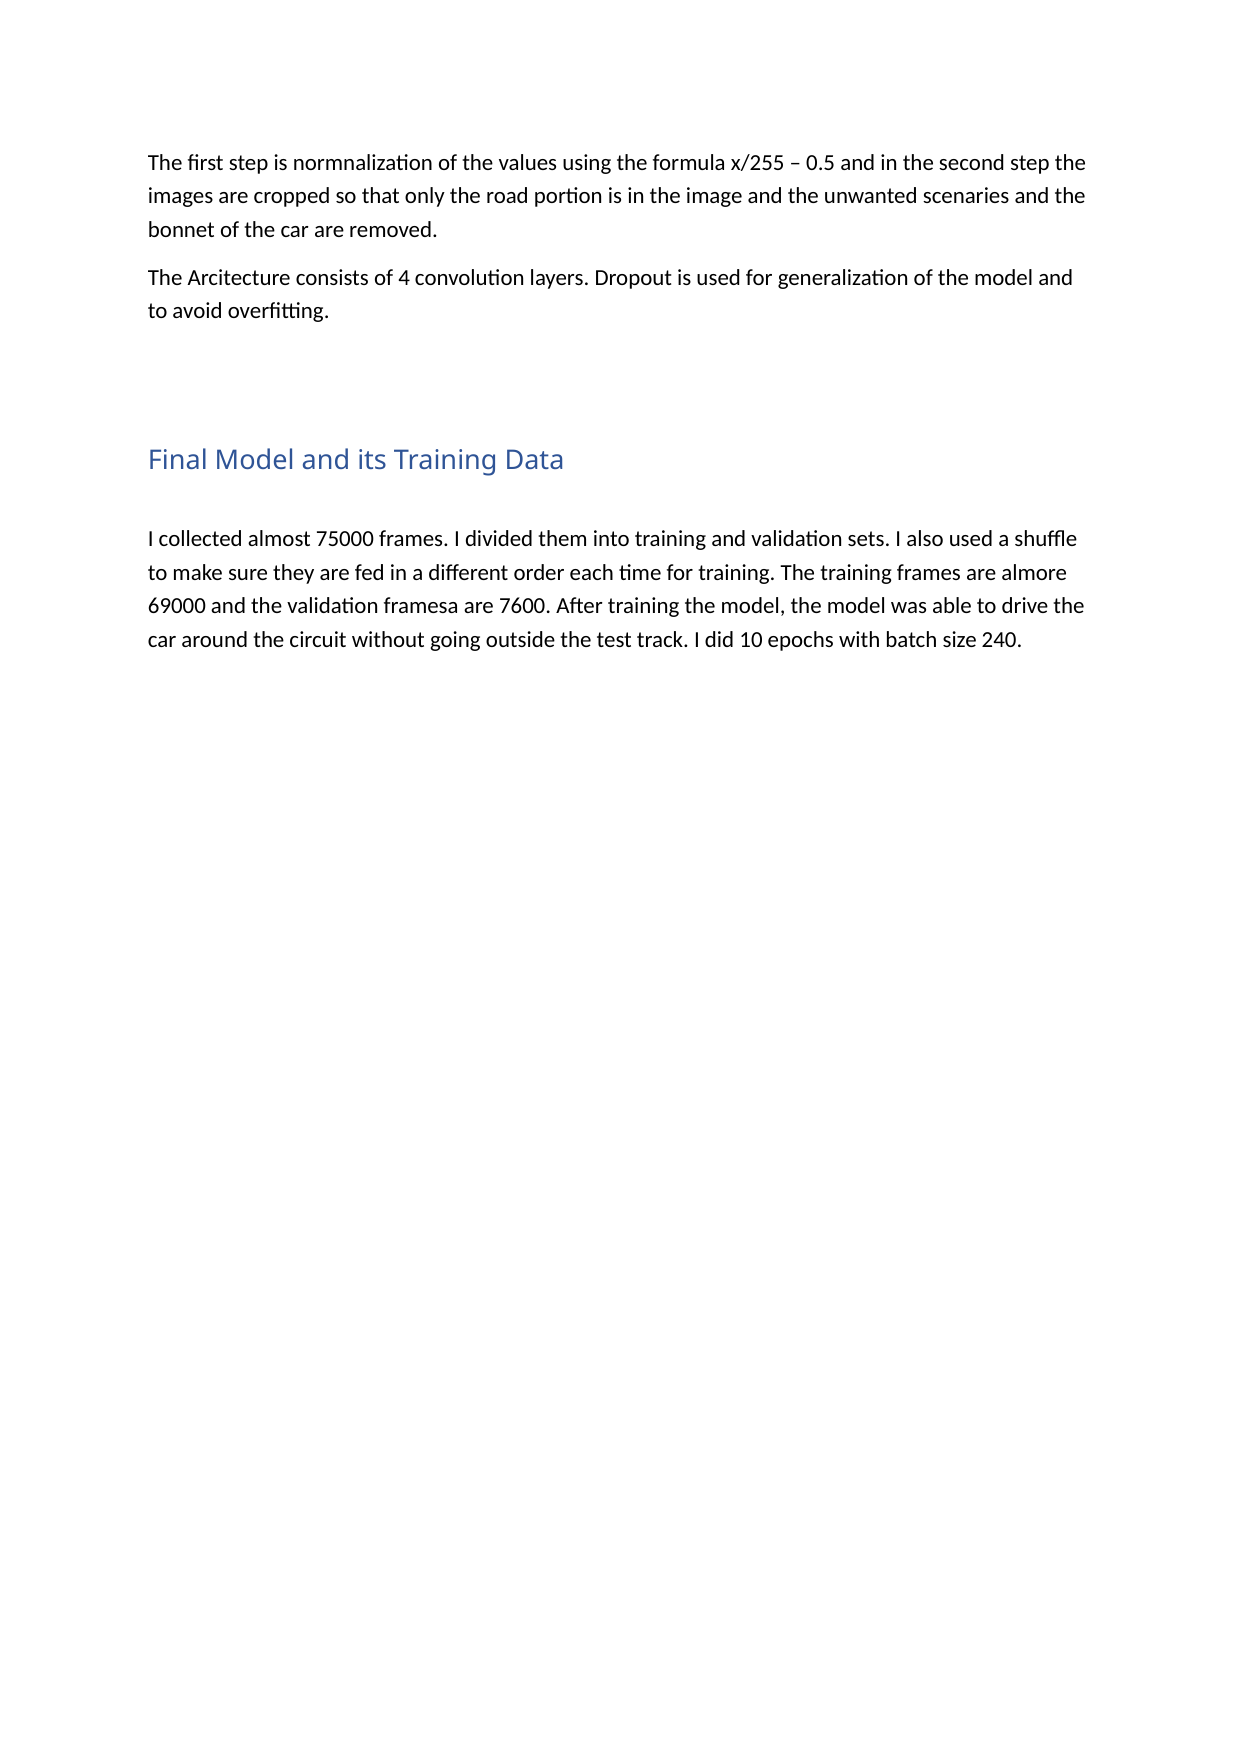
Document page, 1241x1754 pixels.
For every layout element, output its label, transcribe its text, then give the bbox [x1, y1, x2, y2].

subtitle Final Model and its Training Data [148, 441, 1093, 478]
text I collected almost 75000 frames. I divided them into training and validation sets. I also used a shuffle to make sure they are fed in a different order each time for training. The training frames are almore 69000 and the validation framesa are 7600. After training the model, the model was able to drive the car around the circuit without going outside the test track. I did 10 epochs with batch size 240. [148, 524, 1093, 653]
text The first step is normnalization of the values using the formula x/255 – 0.5 and in the second step the images are cropped so that only the road portion is in the image and the unwanted scenaries and the bonnet of the car are removed. [148, 148, 1093, 243]
text The Arcitecture consists of 4 convolution layers. Dropout is used for generalization of the model and to avoid overfitting. [148, 263, 1093, 324]
